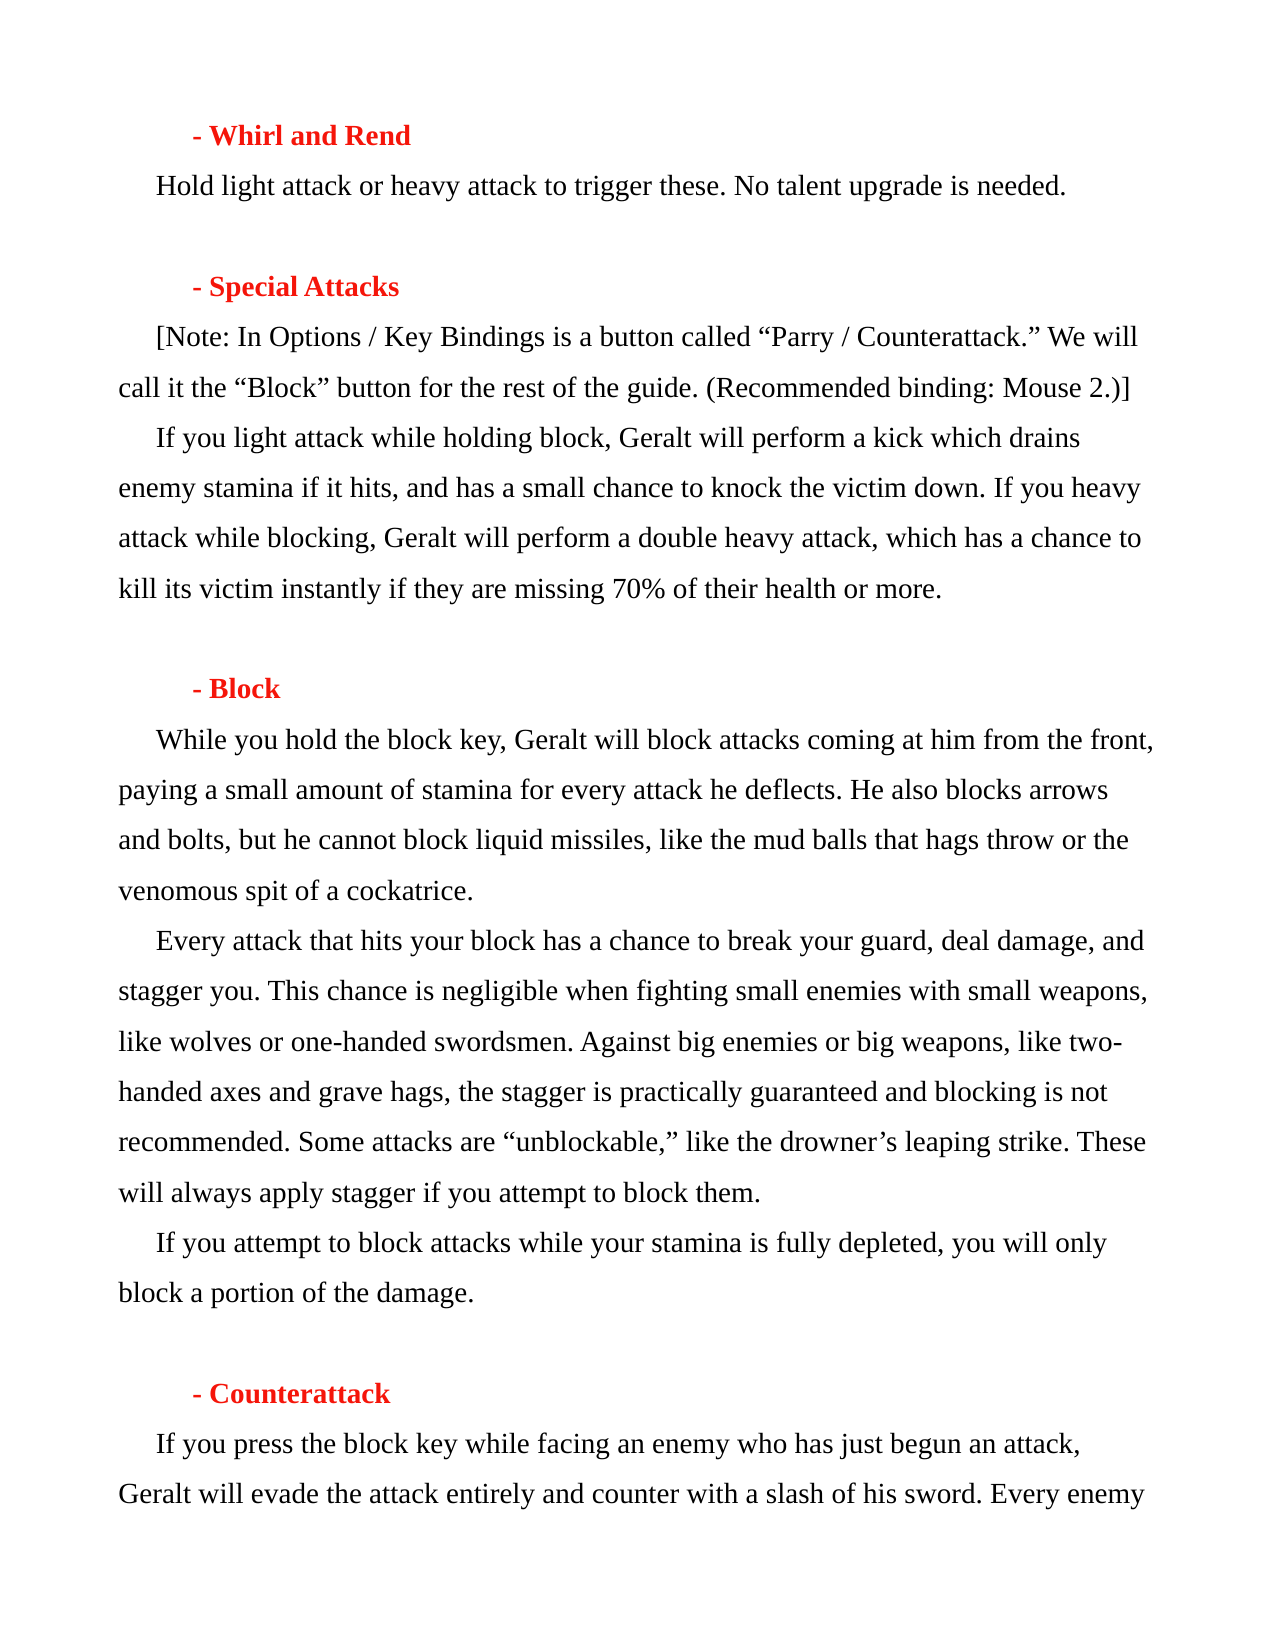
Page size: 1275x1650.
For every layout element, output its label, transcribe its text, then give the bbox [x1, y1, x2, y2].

text If you light attack while holding block, Geralt will perform a kick which drains enemy stamina if it hits, and has a small chance to knock the victim down. If you heavy attack while blocking, Geralt will perform a double heavy attack, which has a chance to kill its victim instantly if they are missing 70% of their health or more. [118, 420, 1157, 604]
text [Note: In Options / Key Bindings is a button called “Parry / Counterattack.” We will call it the “Block” button for the rest of the guide. (Recommended binding: Mouse 2.)] [118, 319, 1157, 403]
text - Block [118, 672, 1157, 705]
text While you hold the block key, Geralt will block attacks coming at him from the front, paying a small amount of stamina for every attack he deflects. He also blocks arrows and bolts, but he cannot block liquid missiles, like the mud balls that hags throw or the venomous spit of a cockatrice. [118, 722, 1157, 906]
text Hold light attack or heavy attack to trigger these. No talent upgrade is needed. [118, 168, 1157, 202]
text - Special Attacks [118, 269, 1157, 303]
text Every attack that hits your block has a chance to break your guard, deal damage, and stagger you. This chance is negligible when fighting small enemies with small weapons, like wolves or one-handed swordsmen. Against big enemies or big weapons, like two-handed axes and grave hags, the stagger is practically guaranteed and blocking is not recommended. Some attacks are “unblockable,” like the drowner’s leaping strike. These will always apply stagger if you attempt to block them. [118, 923, 1157, 1208]
text - Counterattack [118, 1376, 1157, 1409]
text - Whirl and Rend [118, 118, 1157, 152]
text If you attempt to block attacks while your stamina is fully depleted, you will only block a portion of the damage. [118, 1225, 1157, 1309]
text If you press the block key while facing an enemy who has just begun an attack, Geralt will evade the attack entirely and counter with a slash of his sword. Every enemy [118, 1426, 1157, 1510]
